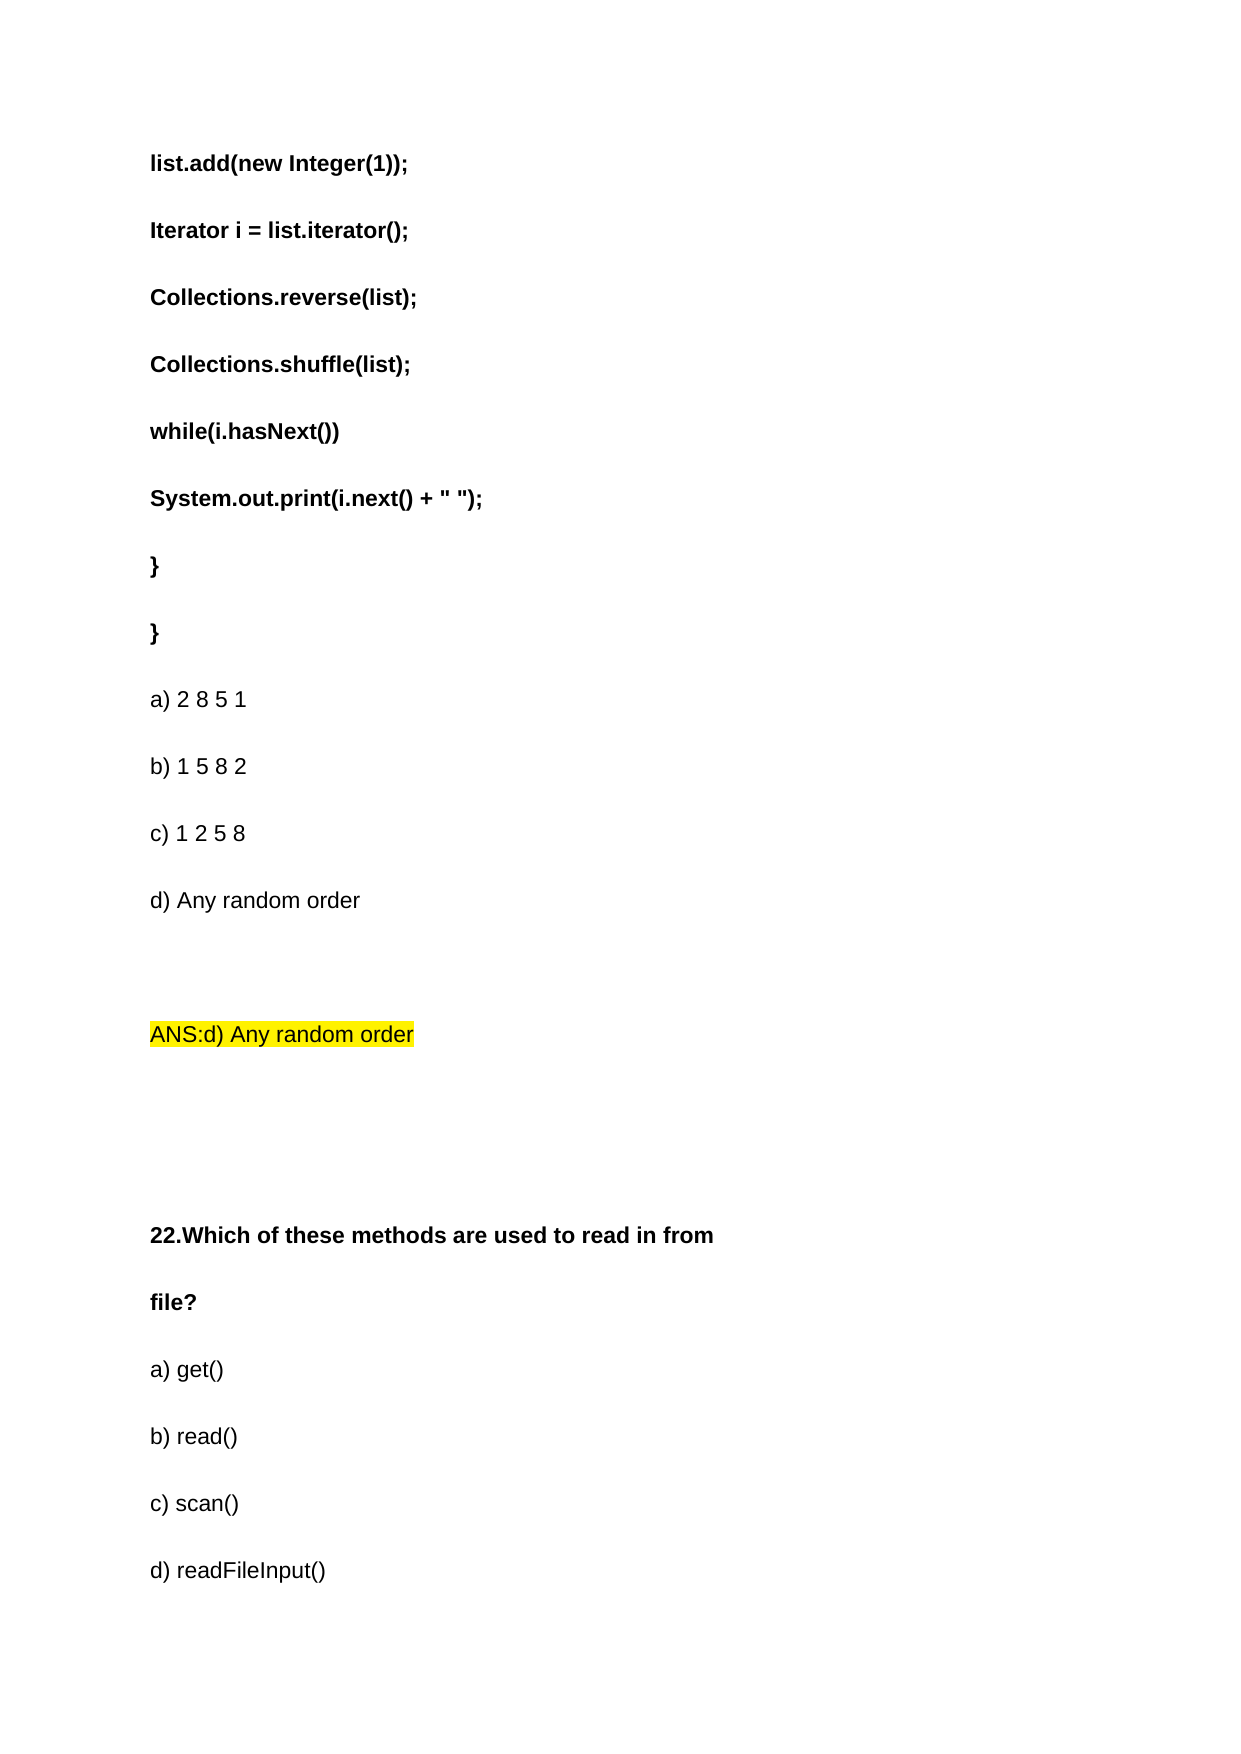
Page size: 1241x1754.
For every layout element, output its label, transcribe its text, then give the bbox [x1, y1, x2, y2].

text while(i.hasNext()) [150, 418, 1090, 444]
text Collections.shuffle(list); [150, 351, 1090, 377]
text d) readFileInput() [150, 1557, 1090, 1583]
text } [150, 619, 1090, 645]
text System.out.print(i.next() + " "); [150, 485, 1090, 511]
text Collections.reverse(list); [150, 284, 1090, 310]
text c) 1 2 5 8 [150, 820, 1090, 846]
text a) get() [150, 1356, 1090, 1382]
text } [150, 552, 1090, 578]
text ANS:d) Any random order [150, 1021, 1090, 1047]
text Iterator i = list.iterator(); [150, 217, 1090, 243]
text list.add(new Integer(1)); [150, 150, 1090, 176]
text b) 1 5 8 2 [150, 753, 1090, 779]
text a) 2 8 5 1 [150, 686, 1090, 712]
text d) Any random order [150, 887, 1090, 913]
text b) read() [150, 1423, 1090, 1449]
text c) scan() [150, 1489, 1090, 1516]
text file? [150, 1289, 1090, 1315]
text 22.Which of these methods are used to read in from [150, 1222, 1090, 1248]
